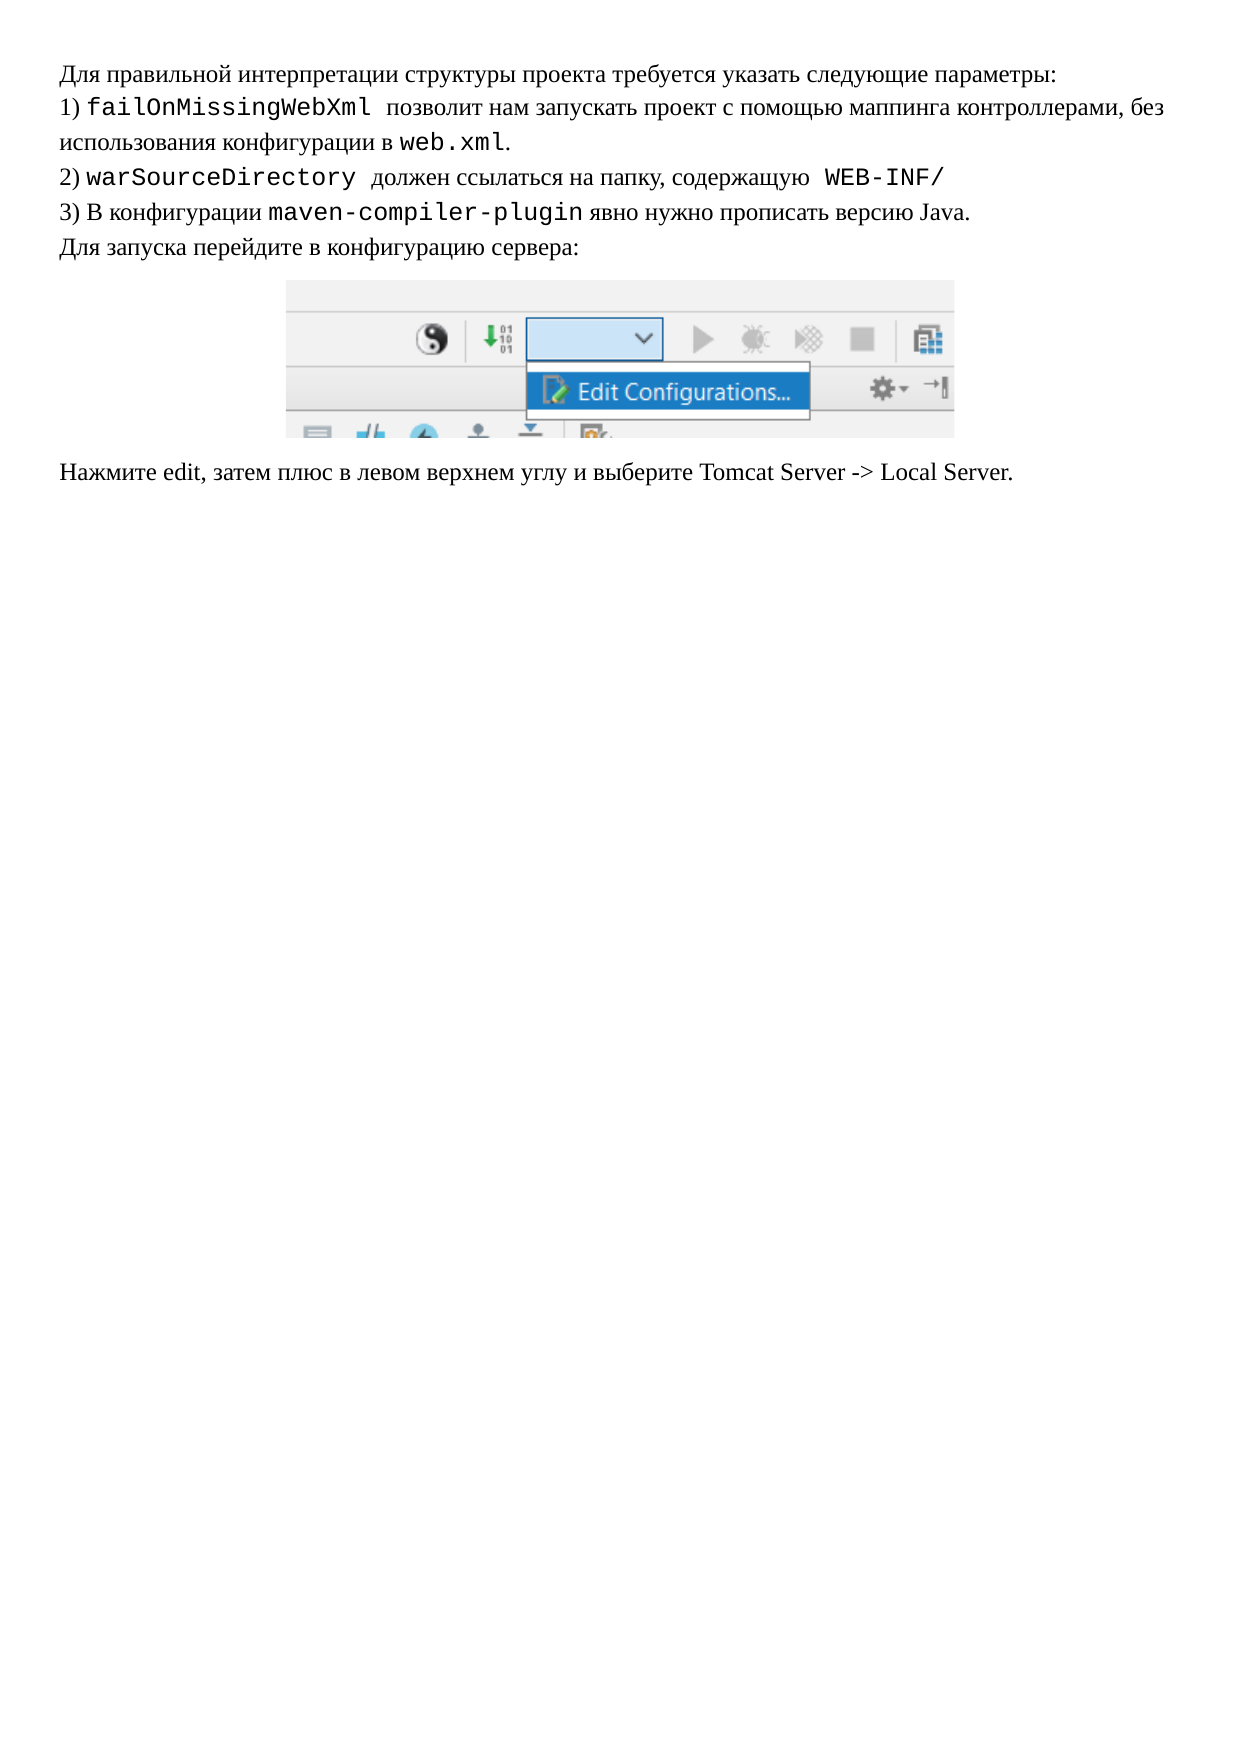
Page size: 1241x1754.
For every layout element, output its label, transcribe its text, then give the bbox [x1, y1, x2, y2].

text Нажмите edit, затем плюс в левом верхнем углу и выберите Tomcat Server -> Local Server. [59, 457, 1181, 486]
picture [285, 280, 955, 438]
text Для правильной интерпретации структуры проекта требуется указать следующие параметры: 1) failOnMissingWebXml позволит нам запускать проект с помощью маппинга контроллерами, без использования конфигурации в web.xml. 2) warSourceDirectory должен ссылаться на папку, содержащую WEB-INF/ 3) В конфигурации maven-compiler-plugin явно нужно прописать версию Java. Для запуска перейдите в конфигурацию сервера: [59, 59, 1181, 261]
